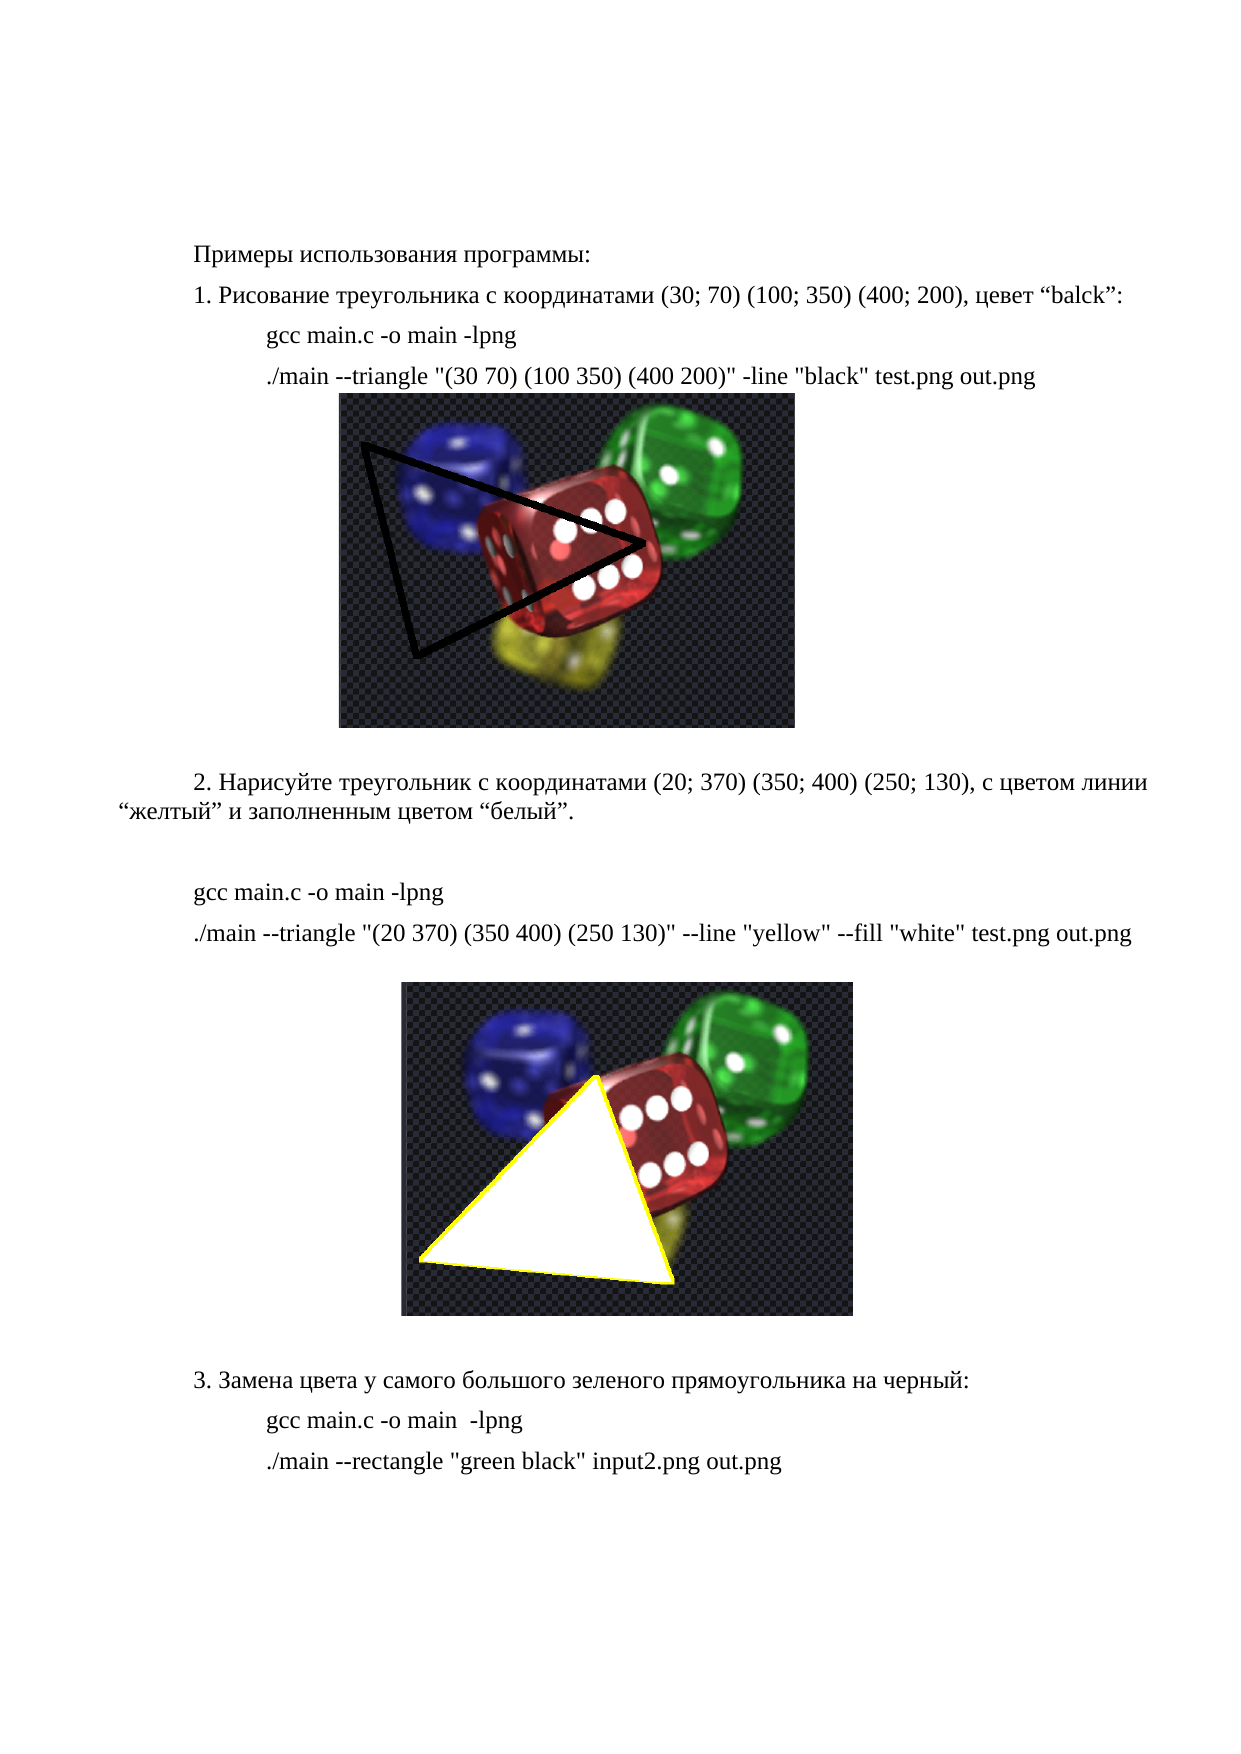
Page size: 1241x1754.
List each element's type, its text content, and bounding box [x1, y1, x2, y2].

picture [401, 982, 853, 1316]
text Примеры использования программы: [118, 239, 1149, 268]
text ./main --rectangle "green black" input2.png out.png [118, 1446, 1149, 1475]
picture [338, 393, 795, 728]
text gcc main.c -o main -lpng [118, 320, 1149, 349]
text ./main --triangle "(20 370) (350 400) (250 130)" --line "yellow" --fill "white" test.png out.png [118, 918, 1149, 947]
text 2. Нарисуйте треугольник с координатами (20; 370) (350; 400) (250; 130), с цветом линии “желтый” и заполненным цветом “белый”. [118, 767, 1149, 825]
text 3. Замена цвета у самого большого зeленого прямоугольника на черный: [118, 1365, 1149, 1393]
text gcc main.c -o main -lpng [118, 1405, 1149, 1434]
text 1. Рисование треугольника с координатами (30; 70) (100; 350) (400; 200), цевет “balck”: [118, 280, 1149, 308]
text gcc main.c -o main -lpng [118, 877, 1149, 906]
text ./main --triangle "(30 70) (100 350) (400 200)" -line "black" test.png out.png [118, 361, 1149, 390]
